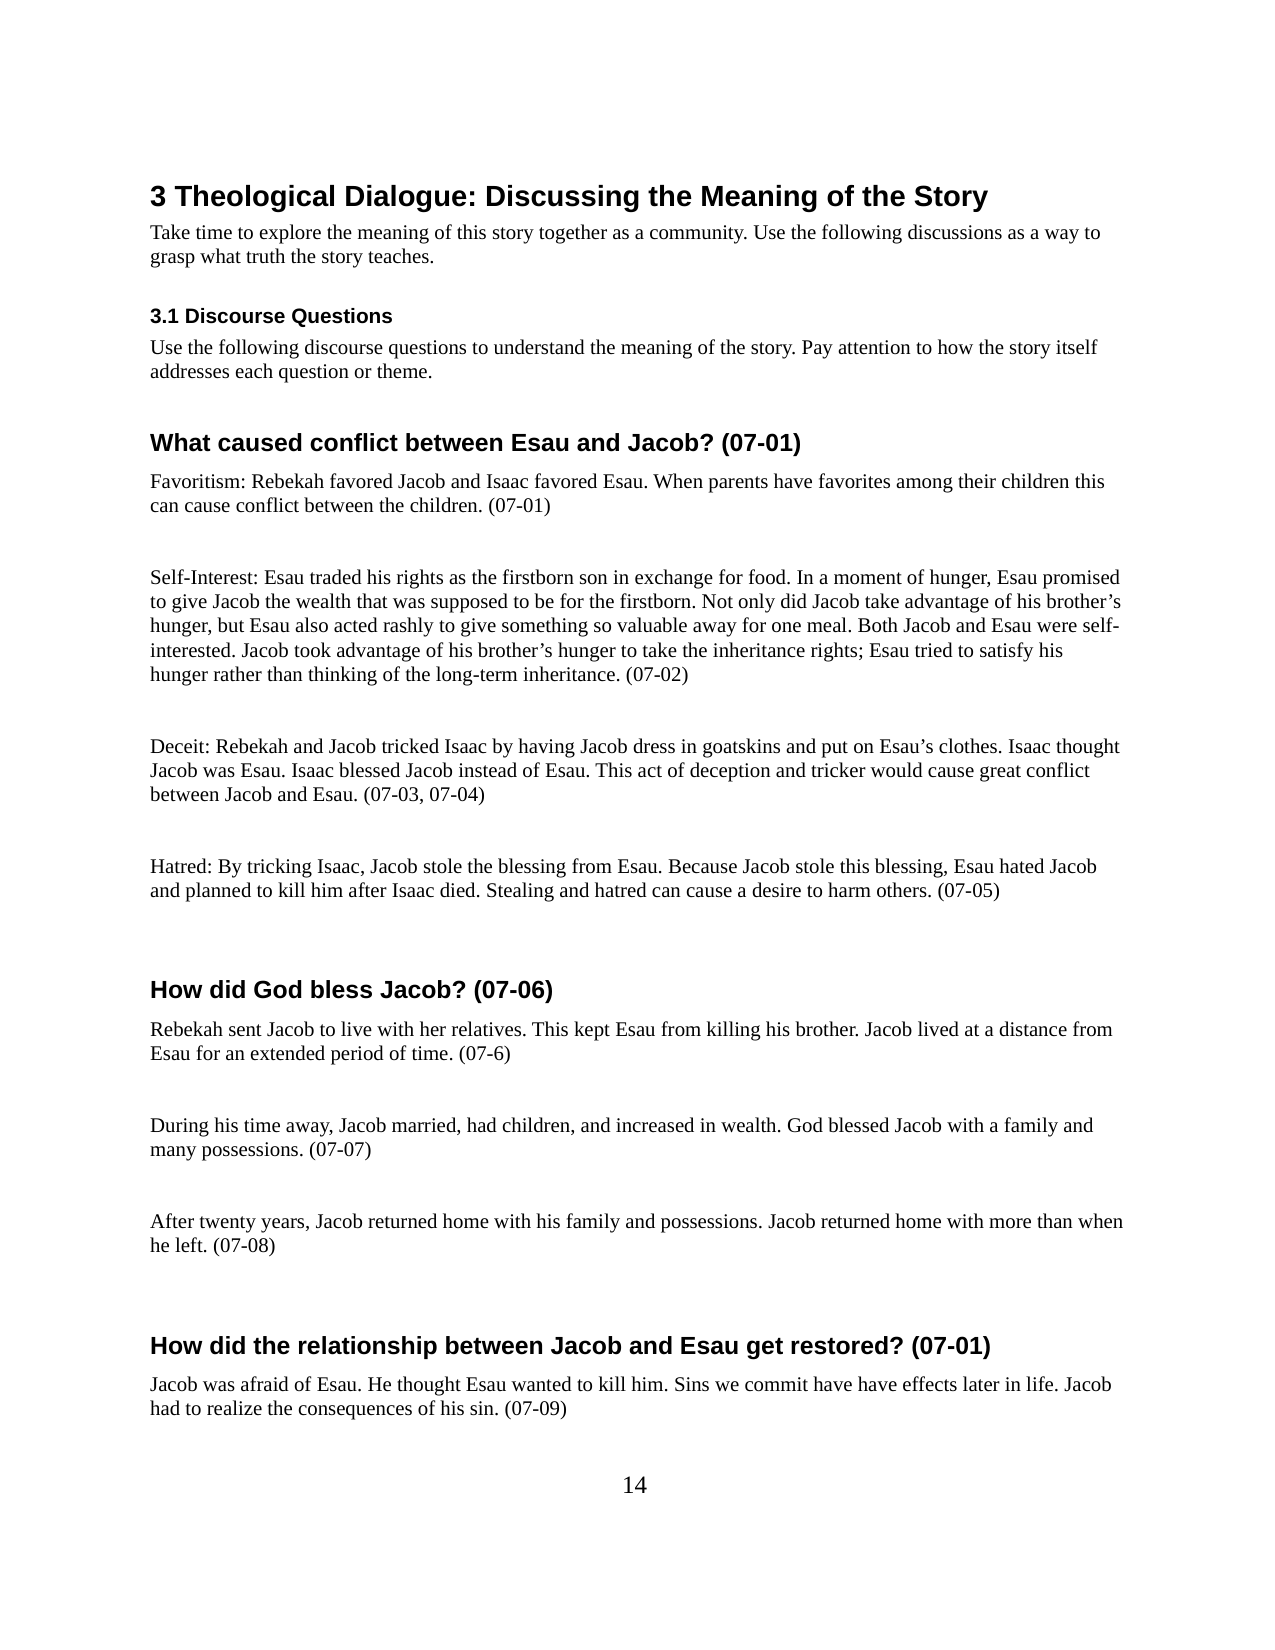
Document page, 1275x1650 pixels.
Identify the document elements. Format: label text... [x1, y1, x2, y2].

text Deceit: Rebekah and Jacob tricked Isaac by having Jacob dress in goatskins and put on Esau’s clothes. Isaac thought Jacob was Esau. Isaac blessed Jacob instead of Esau. This act of deception and tricker would cause great conflict between Jacob and Esau. (07-03, 07-04) [150, 734, 1125, 806]
subtitle What caused conflict between Esau and Jacob? (07-01) [150, 428, 1125, 456]
subtitle 3 Theological Dialogue: Discussing the Meaning of the Story [150, 179, 1125, 212]
text Rebekah sent Jacob to live with her relatives. This kept Esau from killing his brother. Jacob lived at a distance from Esau for an extended period of time. (07-6) [150, 1017, 1125, 1065]
subtitle How did God bless Jacob? (07-06) [150, 976, 1125, 1004]
text Take time to explore the meaning of this story together as a community. Use the following discussions as a way to grasp what truth the story teaches. [150, 220, 1125, 268]
text Hatred: By tricking Isaac, Jacob stole the blessing from Esau. Because Jacob stole this blessing, Esau hated Jacob and planned to kill him after Isaac died. Stealing and hatred can cause a desire to harm others. (07-05) [150, 854, 1125, 902]
text Self-Interest: Esau traded his rights as the firstborn son in exchange for food. In a moment of hunger, Esau promised to give Jacob the wealth that was supposed to be for the firstborn. Not only did Jacob take advantage of his brother’s hunger, but Esau also acted rashly to give something so valuable away for one meal. Both Jacob and Esau were self-interested. Jacob took advantage of his brother’s hunger to take the inheritance rights; Esau tried to satisfy his hunger rather than thinking of the long-term inheritance. (07-02) [150, 565, 1125, 686]
text Favoritism: Rebekah favored Jacob and Isaac favored Esau. When parents have favorites among their children this can cause conflict between the children. (07-01) [150, 469, 1125, 517]
text Jacob was afraid of Esau. He thought Esau wanted to kill him. Sins we commit have have effects later in life. Jacob had to realize the consequences of his sin. (07-09) [150, 1372, 1125, 1420]
subtitle 3.1 Discourse Questions [150, 304, 1125, 328]
text Use the following discourse questions to understand the meaning of the story. Pay attention to how the story itself addresses each question or theme. [150, 335, 1125, 383]
text During his time away, Jacob married, had children, and increased in wealth. God blessed Jacob with a family and many possessions. (07-07) [150, 1113, 1125, 1161]
subtitle How did the relationship between Jacob and Esau get restored? (07-01) [150, 1331, 1125, 1359]
text After twenty years, Jacob returned home with his family and possessions. Jacob returned home with more than when he left. (07-08) [150, 1209, 1125, 1257]
